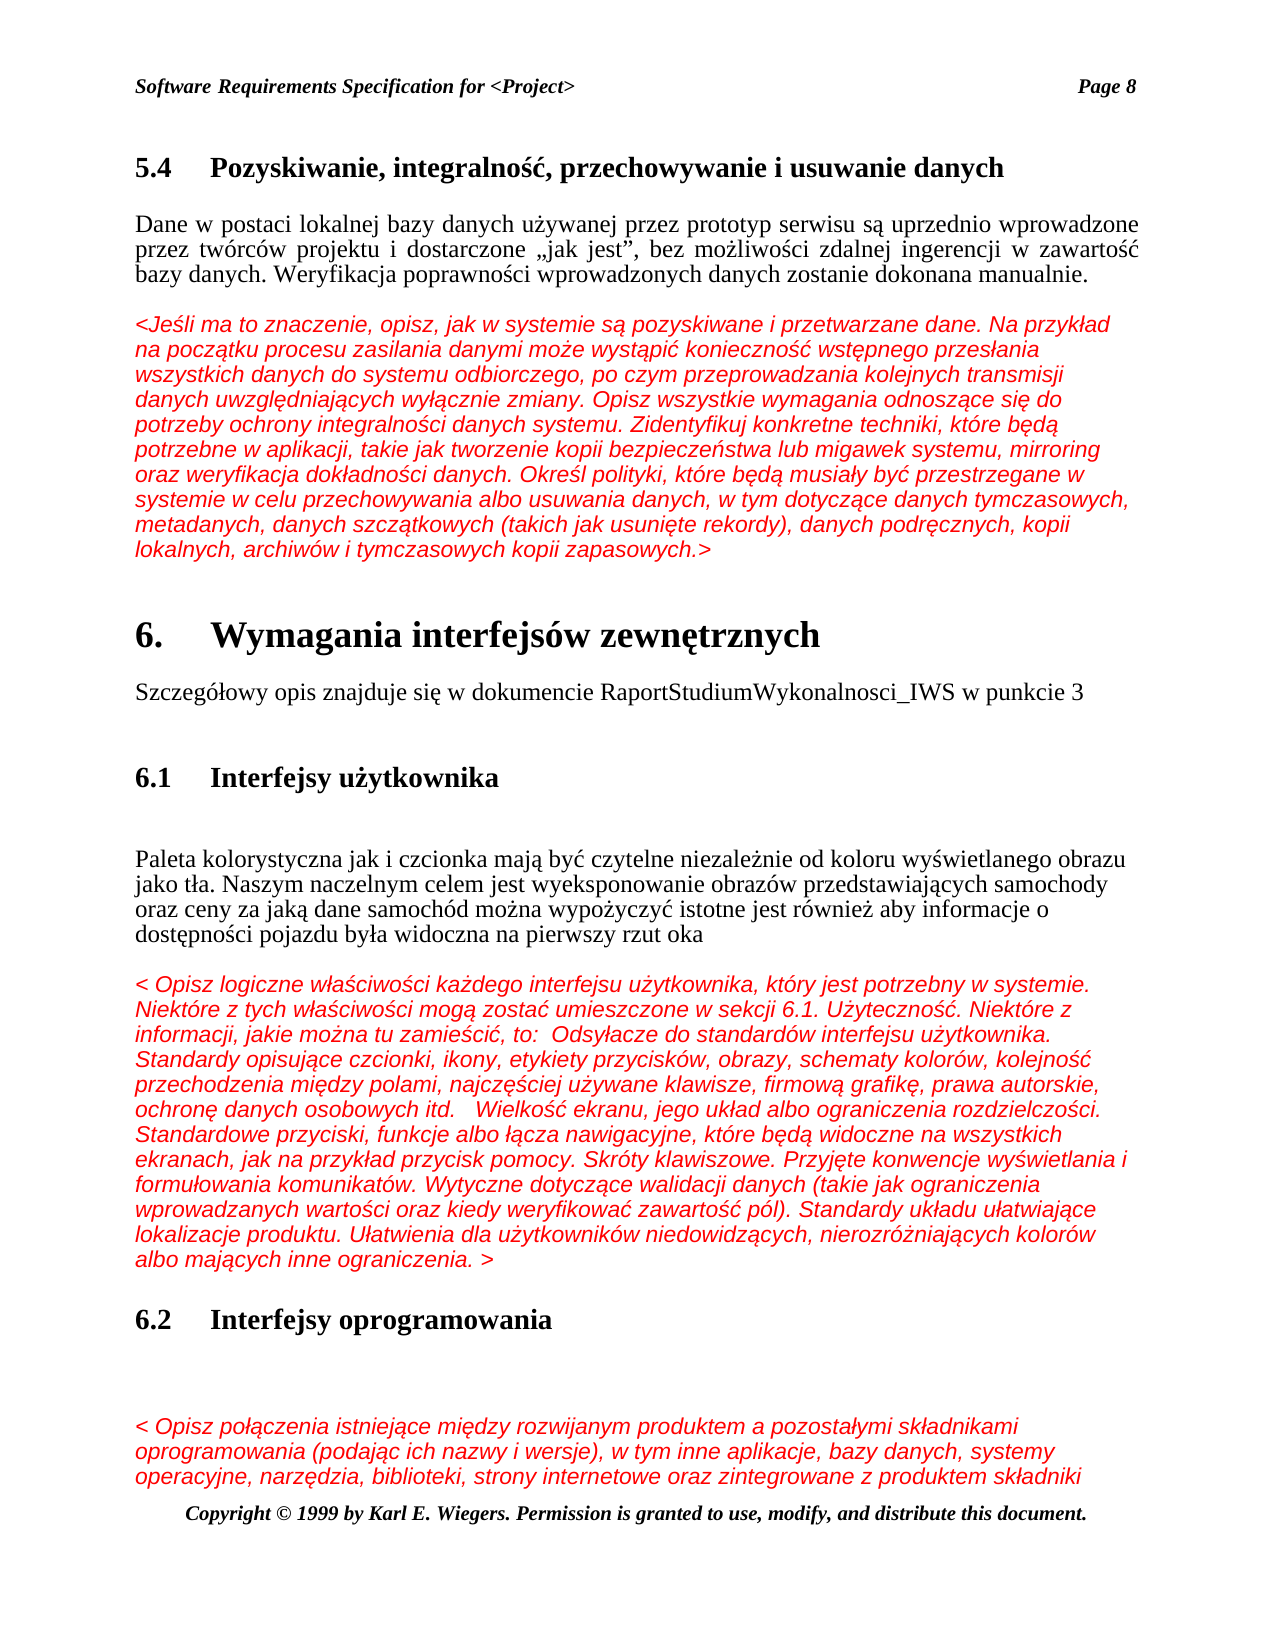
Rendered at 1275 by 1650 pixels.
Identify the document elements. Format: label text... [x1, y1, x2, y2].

subtitle Interfejsy oprogramowania [135, 1302, 1140, 1335]
text <Jeśli ma to znaczenie, opisz, jak w systemie są pozyskiwane i przetwarzane dane. Na przykład na początku procesu zasilania danymi może wystąpić konieczność wstępnego przesłania wszystkich danych do systemu odbiorczego, po czym przeprowadzania kolejnych transmisji danych uwzględniających wyłącznie zmiany. Opisz wszystkie wymagania odnoszące się do potrzeby ochrony integralności danych systemu. Zidentyfikuj konkretne techniki, które będą potrzebne w aplikacji, takie jak tworzenie kopii bezpieczeństwa lub migawek systemu, mirroring oraz weryfikacja dokładności danych. Określ polityki, które będą musiały być przestrzegane w systemie w celu przechowywania albo usuwania danych, w tym dotyczące danych tymczasowych, metadanych, danych szczątkowych (takich jak usunięte rekordy), danych podręcznych, kopii lokalnych, archiwów i tymczasowych kopii zapasowych.> [135, 313, 1140, 563]
subtitle Interfejsy użytkownika [135, 760, 1140, 793]
text < Opisz połączenia istniejące między rozwijanym produktem a pozostałymi składnikami oprogramowania (podając ich nazwy i wersje), w tym inne aplikacje, bazy danych, systemy operacyjne, narzędzia, biblioteki, strony internetowe oraz zintegrowane z produktem składniki [135, 1414, 1140, 1489]
text Szczegółowy opis znajduje się w dokumencie RaportStudiumWykonalnosci_IWS w punkcie 3 [135, 681, 1140, 706]
subtitle Wymagania interfejsów zewnętrznych [135, 613, 1140, 656]
text Paleta kolorystyczna jak i czcionka mają być czytelne niezależnie od koloru wyświetlanego obrazu jako tła. Naszym naczelnym celem jest wyeksponowanie obrazów przedstawiających samochody oraz ceny za jaką dane samochód można wypożyczyć istotne jest również aby informacje o dostępności pojazdu była widoczna na pierwszy rzut oka [135, 848, 1140, 948]
text < Opisz logiczne właściwości każdego interfejsu użytkownika, który jest potrzebny w systemie. Niektóre z tych właściwości mogą zostać umieszczone w sekcji 6.1. Użyteczność. Niektóre z informacji, jakie można tu zamieścić, to: Odsyłacze do standardów interfejsu użytkownika. Standardy opisujące czcionki, ikony, etykiety przycisków, obrazy, schematy kolorów, kolejność przechodzenia między polami, najczęściej używane klawisze, firmową grafikę, prawa autorskie, ochronę danych osobowych itd. Wielkość ekranu, jego układ albo ograniczenia rozdzielczości. Standardowe przyciski, funkcje albo łącza nawigacyjne, które będą widoczne na wszystkich ekranach, jak na przykład przycisk pomocy. Skróty klawiszowe. Przyjęte konwencje wyświetlania i formułowania komunikatów. Wytyczne dotyczące walidacji danych (takie jak ograniczenia wprowadzanych wartości oraz kiedy weryfikować zawartość pól). Standardy układu ułatwiające lokalizacje produktu. Ułatwienia dla użytkowników niedowidzących, nierozróżniających kolorów albo mających inne ograniczenia. > [135, 973, 1140, 1273]
subtitle Pozyskiwanie, integralność, przechowywanie i usuwanie danych [135, 150, 1140, 183]
text Dane w postaci lokalnej bazy danych używanej przez prototyp serwisu są uprzednio wprowadzone przez twórców projektu i dostarczone „jak jest”, bez możliwości zdalnej ingerencji w zawartość bazy danych. Weryfikacja poprawności wprowadzonych danych zostanie dokonana manualnie. [135, 213, 1140, 288]
